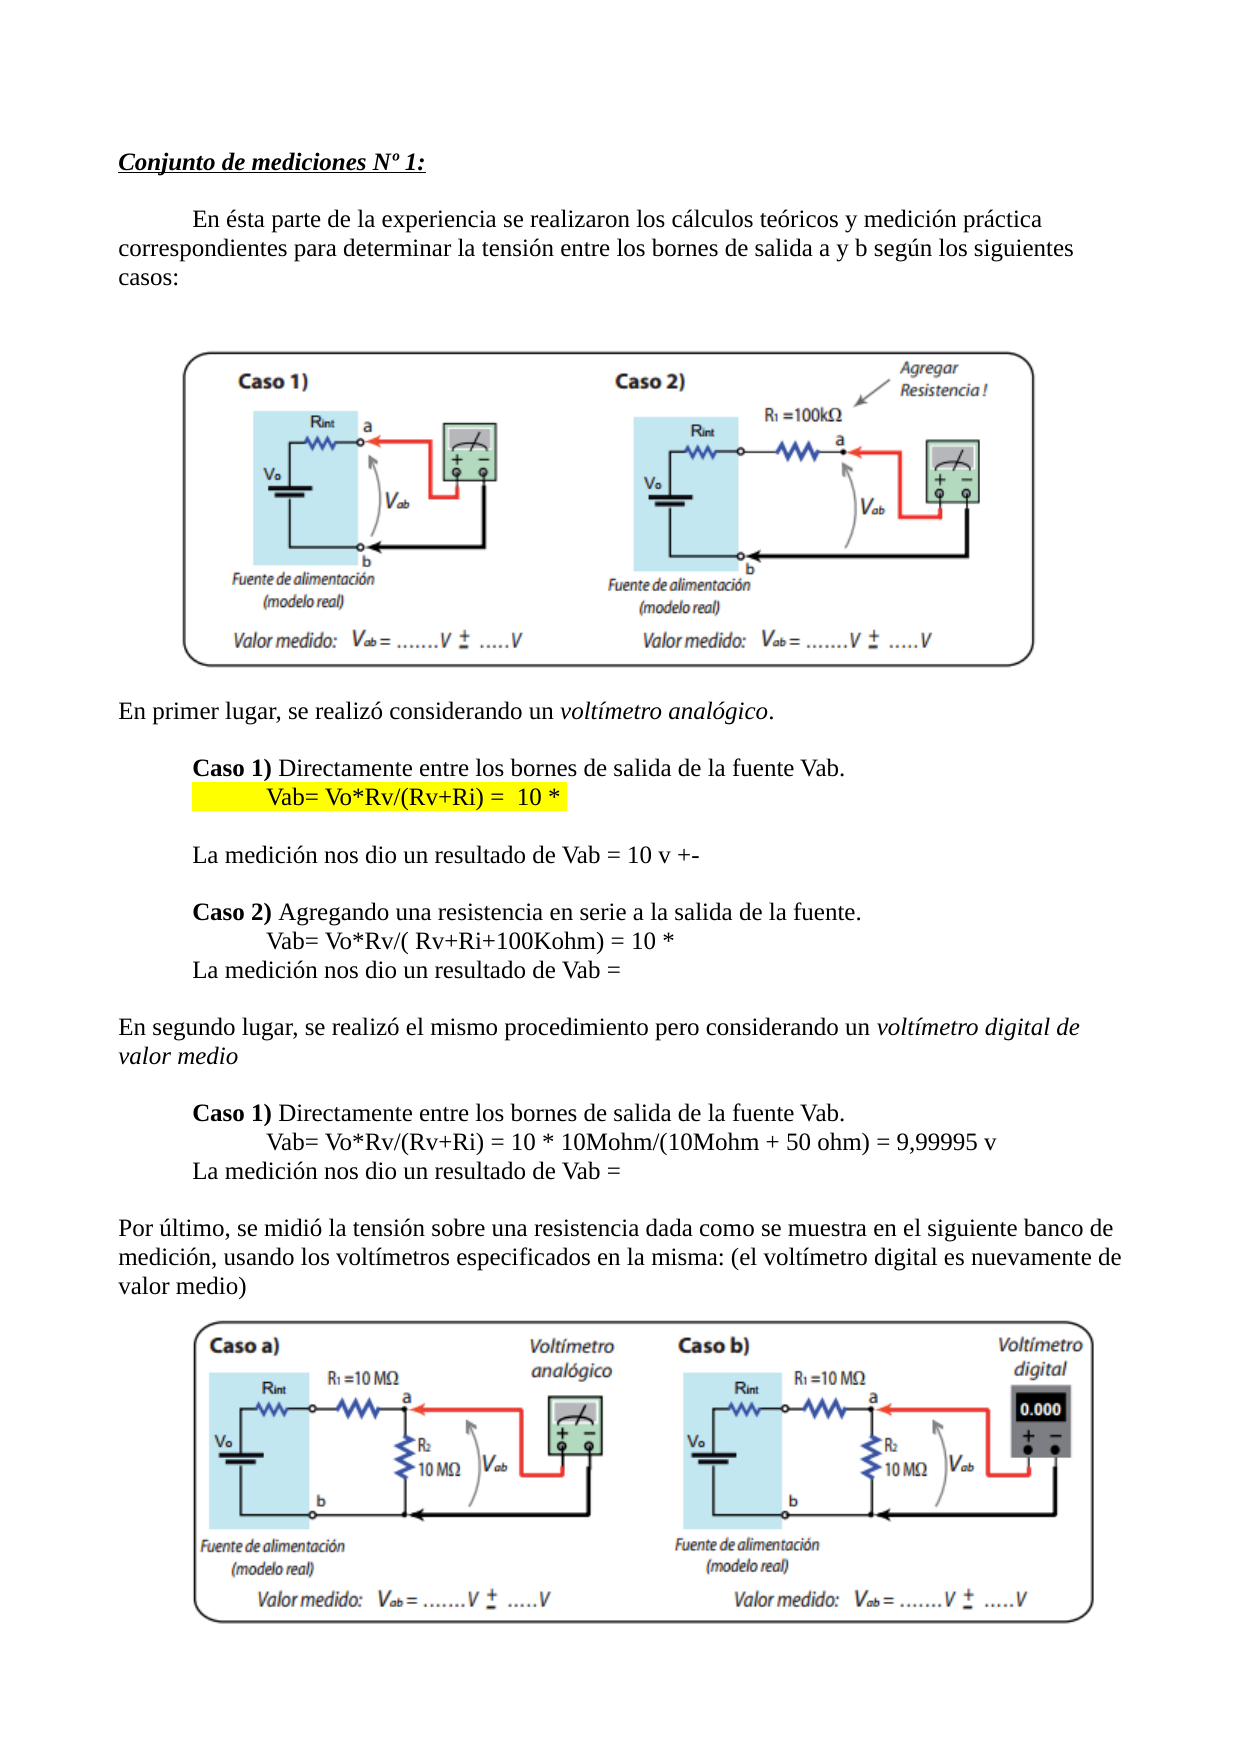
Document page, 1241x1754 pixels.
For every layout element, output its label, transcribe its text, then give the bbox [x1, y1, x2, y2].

text La medición nos dio un resultado de Vab = [118, 1156, 1122, 1185]
picture [973, 1357, 1118, 1631]
text Vab= Vo*Rv/(Rv+Ri) = 10 * [118, 782, 1122, 811]
text Conjunto de mediciones Nº 1: [118, 147, 1122, 176]
text En ésta parte de la experiencia se realizaron los cálculos teóricos y medición práctica correspondientes para determinar la tensión entre los bornes de salida a y b según los siguientes casos: [118, 204, 1122, 291]
text La medición nos dio un resultado de Vab = [118, 955, 1122, 983]
text Caso 1) Directamente entre los bornes de salida de la fuente Vab. [118, 1098, 1122, 1127]
text La medición nos dio un resultado de Vab = 10 v +- [118, 840, 1122, 868]
text Vab= Vo*Rv/(Rv+Ri) = 10 * 10Mohm/(10Mohm + 50 ohm) = 9,99995 v [118, 1127, 1122, 1156]
picture [876, 338, 1047, 668]
text Vab= Vo*Rv/( Rv+Ri+100Kohm) = 10 * [118, 926, 1122, 955]
text En segundo lugar, se realizó el mismo procedimiento pero considerando un voltímetro digital de valor medio [118, 1012, 1122, 1070]
text Por último, se midió la tensión sobre una resistencia dada como se muestra en el siguiente banco de medición, usando los voltímetros especificados en la misma: (el voltímetro digital es nuevamente de valor medio) [118, 1213, 1122, 1300]
text Caso 1) Directamente entre los bornes de salida de la fuente Vab. [118, 753, 1122, 782]
text Caso 2) Agregando una resistencia en serie a la salida de la fuente. [118, 897, 1122, 926]
text En primer lugar, se realizó considerando un voltímetro analógico. [118, 696, 1122, 725]
